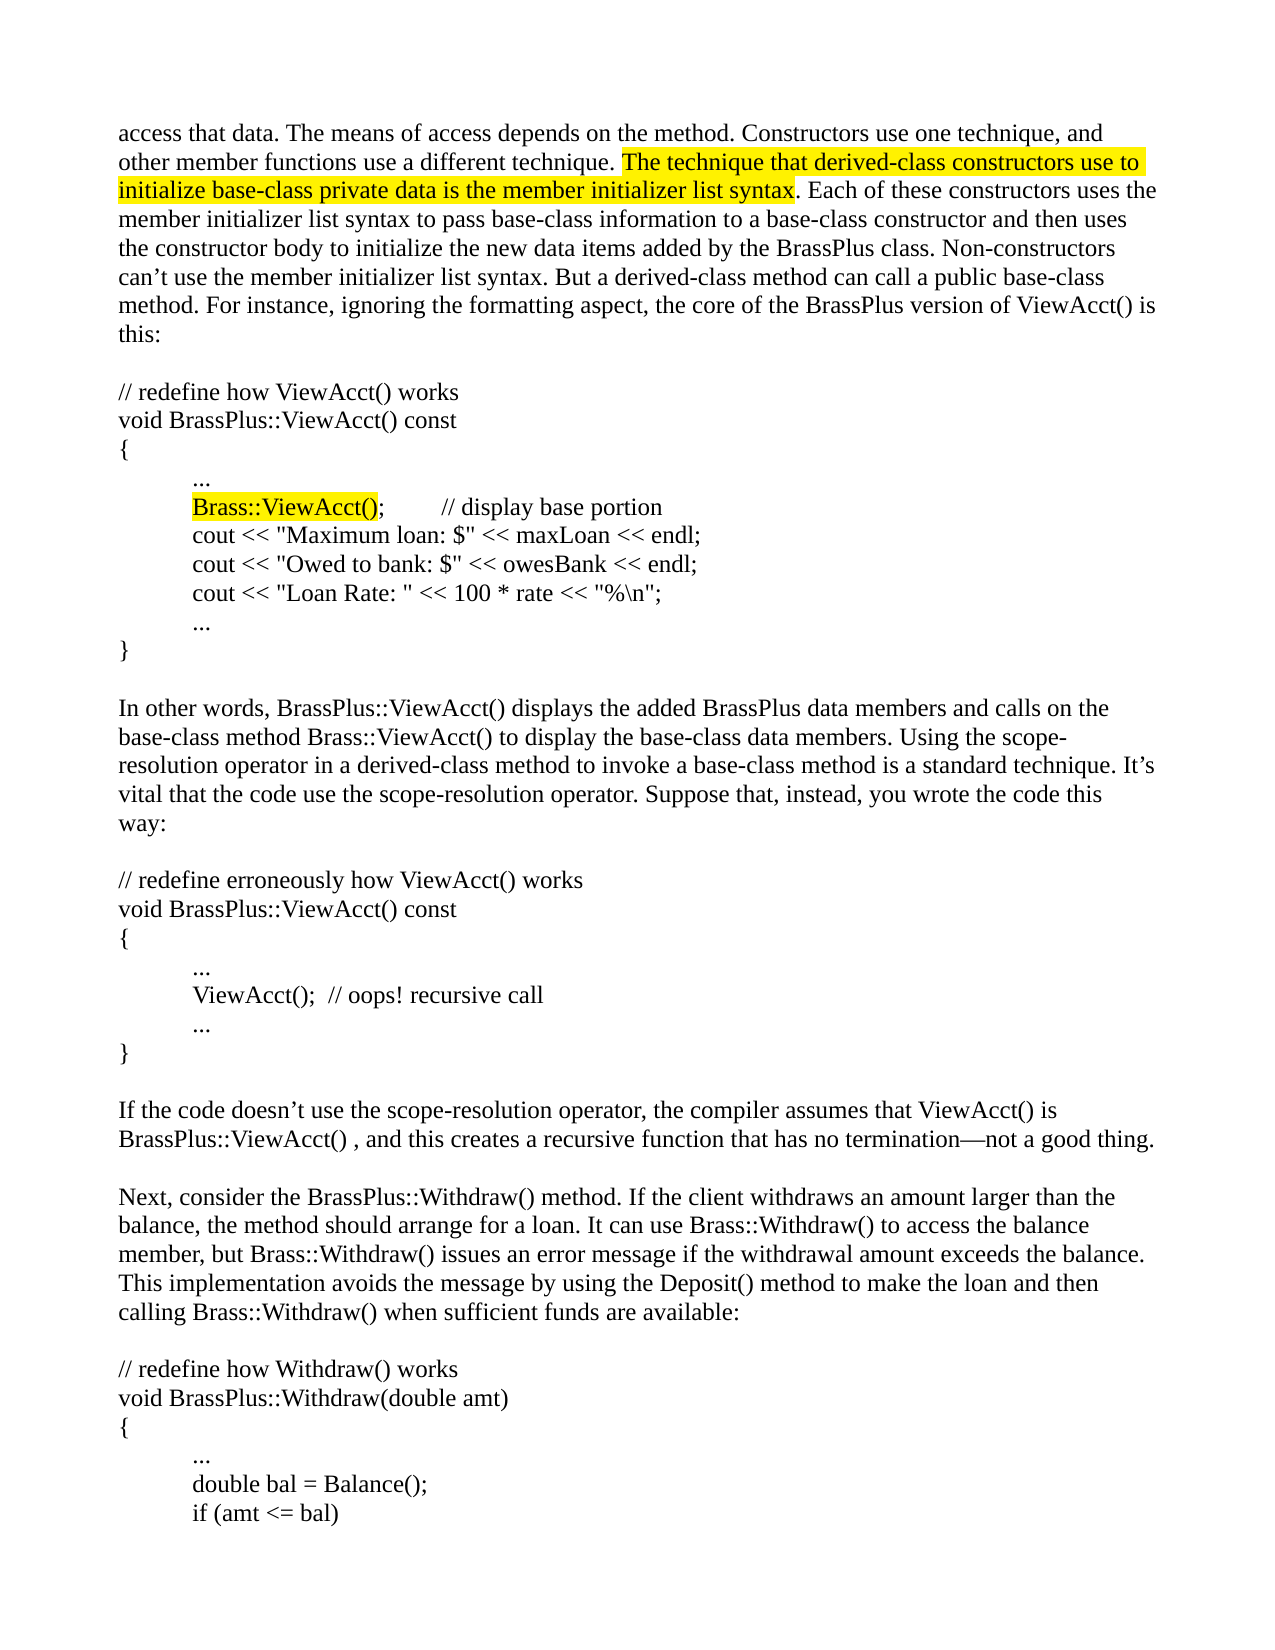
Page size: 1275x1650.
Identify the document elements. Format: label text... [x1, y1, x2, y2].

text cout << "Maximum loan: $" << maxLoan << endl; [118, 521, 1157, 549]
text // redefine how ViewAcct() works [118, 377, 1157, 406]
text { [118, 923, 1157, 952]
text // redefine erroneously how ViewAcct() works [118, 866, 1157, 894]
text Brass::ViewAcct(); // display base portion [118, 492, 1157, 521]
text ... [118, 952, 1157, 981]
text ... [118, 607, 1157, 636]
text Next, consider the BrassPlus::Withdraw() method. If the client withdraws an amount larger than the balance, the method should arrange for a loan. It can use Brass::Withdraw() to access the balance member, but Brass::Withdraw() issues an error message if the withdrawal amount exceeds the balance. This implementation avoids the message by using the Deposit() method to make the loan and then calling Brass::Withdraw() when sufficient funds are available: [118, 1182, 1157, 1326]
text ViewAcct(); // oops! recursive call [118, 981, 1157, 1009]
text { [118, 1412, 1157, 1441]
text cout << "Owed to bank: $" << owesBank << endl; [118, 549, 1157, 578]
text If the code doesn’t use the scope-resolution operator, the compiler assumes that ViewAcct() is BrassPlus::ViewAcct() , and this creates a recursive function that has no termination—not a good thing. [118, 1096, 1157, 1153]
text if (amt <= bal) [118, 1498, 1157, 1527]
text void BrassPlus::ViewAcct() const [118, 894, 1157, 923]
text In other words, BrassPlus::ViewAcct() displays the added BrassPlus data members and calls on the base-class method Brass::ViewAcct() to display the base-class data members. Using the scope-resolution operator in a derived-class method to invoke a base-class method is a standard technique. It’s vital that the code use the scope-resolution operator. Suppose that, instead, you wrote the code this way: [118, 693, 1157, 837]
text // redefine how Withdraw() works [118, 1354, 1157, 1383]
text access that data. The means of access depends on the method. Constructors use one technique, and other member functions use a different technique. The technique that derived-class constructors use to initialize base-class private data is the member initializer list syntax. Each of these constructors uses the member initializer list syntax to pass base-class information to a base-class constructor and then uses the constructor body to initialize the new data items added by the BrassPlus class. Non-constructors can’t use the member initializer list syntax. But a derived-class method can call a public base-class method. For instance, ignoring the formatting aspect, the core of the BrassPlus version of ViewAcct() is this: [118, 118, 1157, 348]
text cout << "Loan Rate: " << 100 * rate << "%\n"; [118, 578, 1157, 607]
text void BrassPlus::ViewAcct() const [118, 406, 1157, 434]
text ... [118, 1009, 1157, 1038]
text } [118, 1038, 1157, 1067]
text ... [118, 1441, 1157, 1469]
text double bal = Balance(); [118, 1469, 1157, 1498]
text void BrassPlus::Withdraw(double amt) [118, 1383, 1157, 1412]
text { [118, 434, 1157, 463]
text ... [118, 463, 1157, 492]
text } [118, 636, 1157, 664]
